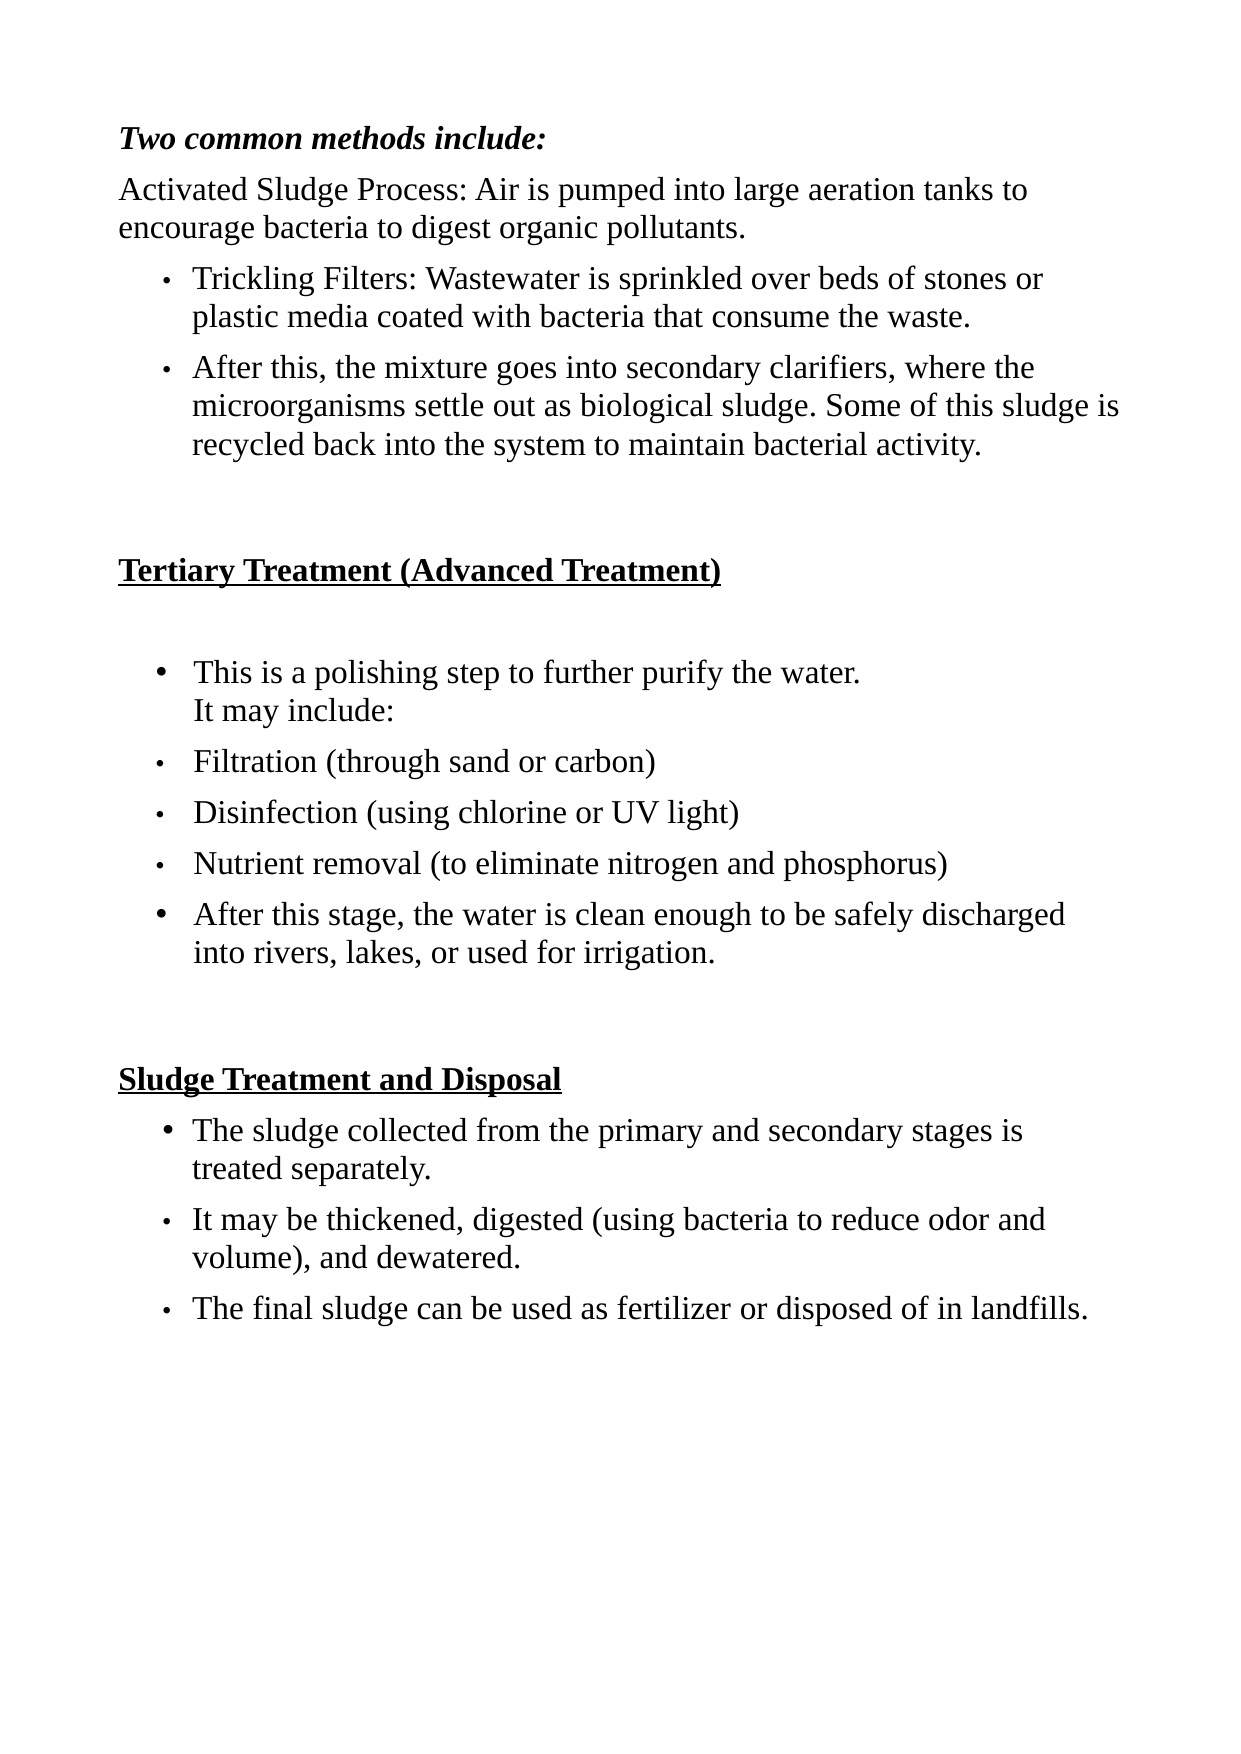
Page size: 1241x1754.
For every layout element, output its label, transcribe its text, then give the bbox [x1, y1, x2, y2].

list This is a polishing step to further purify the water. It may include: [156, 652, 1122, 729]
text Activated Sludge Process: Air is pumped into large aeration tanks to encourage bacteria to digest organic pollutants. [118, 169, 1122, 246]
list Filtration (through sand or carbon) [156, 741, 1122, 780]
list The final sludge can be used as fertilizer or disposed of in landfills. [162, 1288, 1122, 1326]
subtitle Sludge Treatment and Disposal [118, 1059, 1122, 1097]
list Trickling Filters: Wastewater is sprinkled over beds of stones or plastic media coated with bacteria that consume the waste. [162, 258, 1122, 335]
list After this, the mixture goes into secondary clarifiers, where the microorganisms settle out as biological sludge. Some of this sludge is recycled back into the system to maintain bacterial activity. [162, 347, 1122, 462]
list It may be thickened, digested (using bacteria to reduce odor and volume), and dewatered. [162, 1199, 1122, 1276]
list Nutrient removal (to eliminate nitrogen and phosphorus) [156, 843, 1122, 881]
list The sludge collected from the primary and secondary stages is treated separately. [162, 1110, 1122, 1186]
text Two common methods include: [118, 118, 1122, 156]
list After this stage, the water is clean enough to be safely discharged into rivers, lakes, or used for irrigation. [156, 894, 1122, 971]
list Disinfection (using chlorine or UV light) [156, 792, 1122, 831]
subtitle Tertiary Treatment (Advanced Treatment) [118, 551, 1122, 589]
